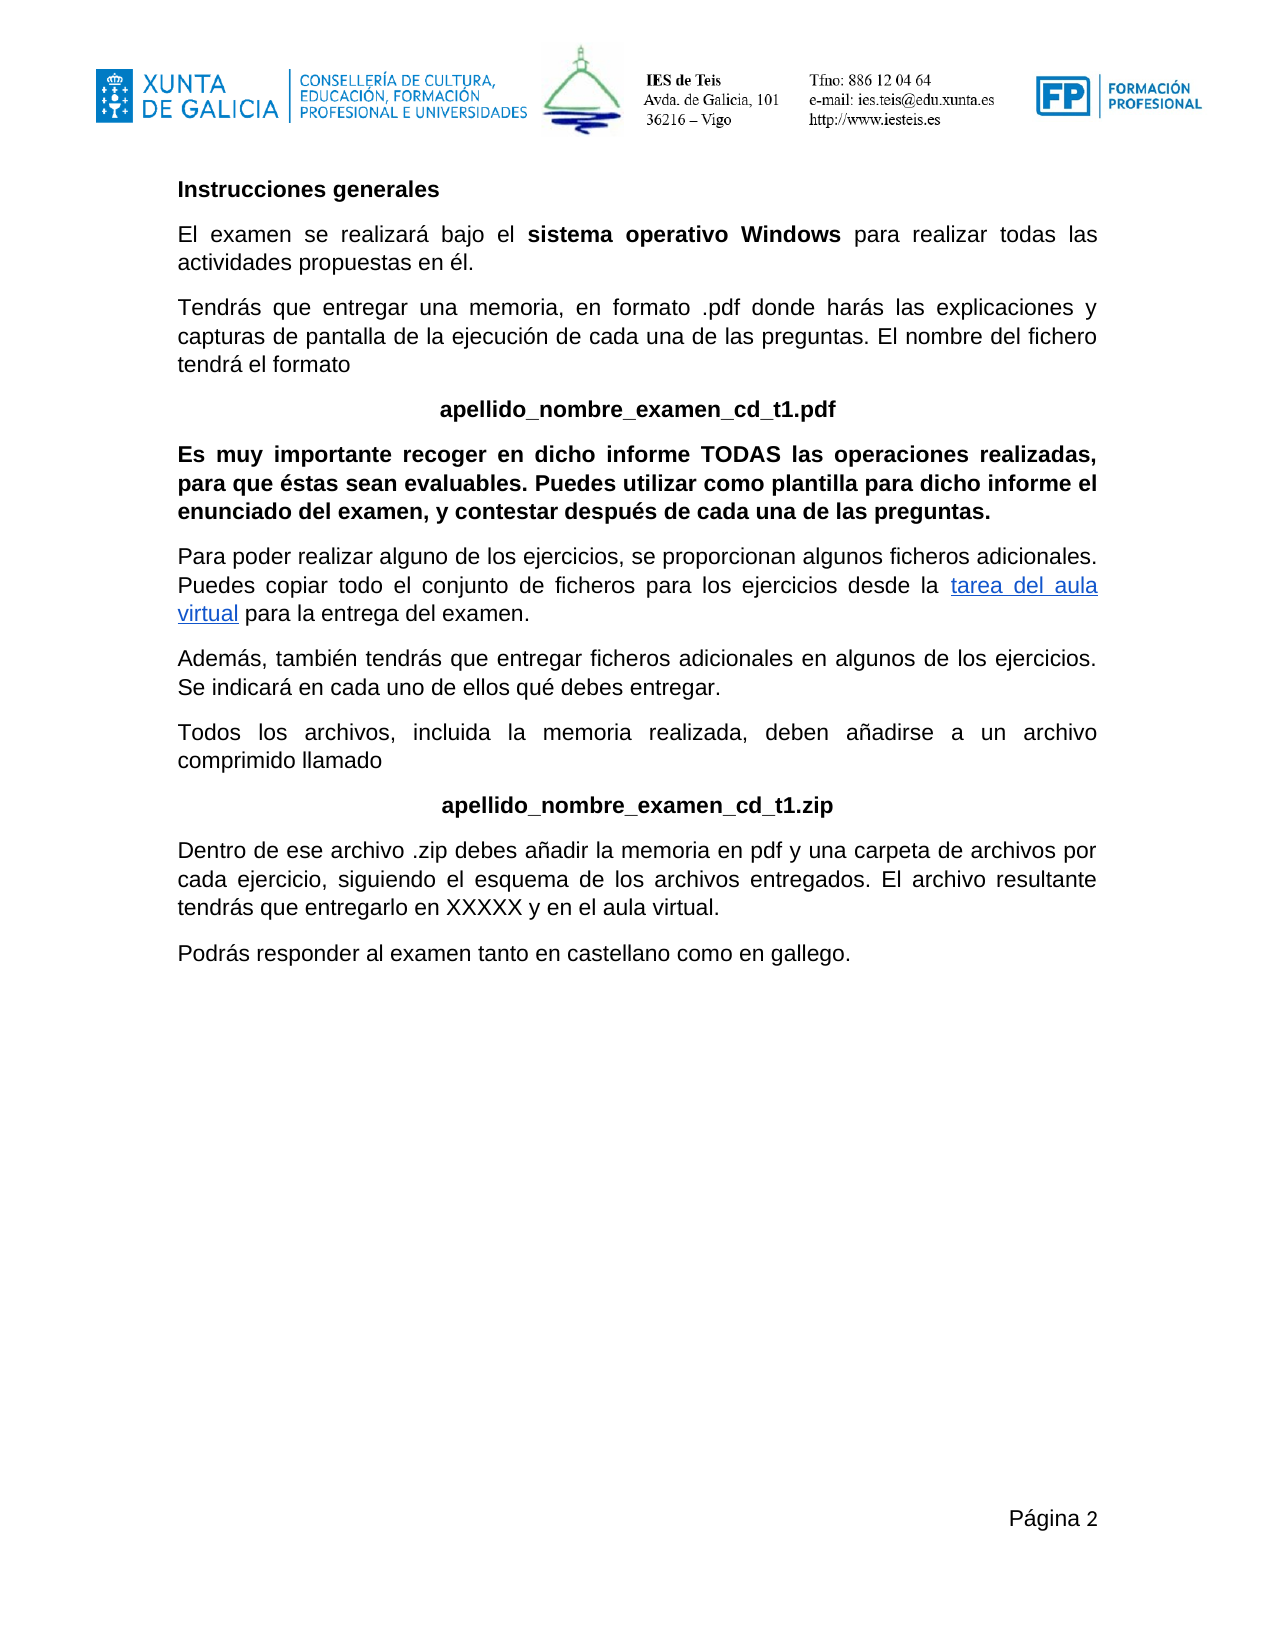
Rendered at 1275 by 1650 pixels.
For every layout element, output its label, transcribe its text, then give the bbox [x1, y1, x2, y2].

text Para poder realizar alguno de los ejercicios, se proporcionan algunos ficheros adicionales. Puedes copiar todo el conjunto de ficheros para los ejercicios desde la tarea del aula virtual para la entrega del examen. [177, 543, 1098, 627]
text Tendrás que entregar una memoria, en formato .pdf donde harás las explicaciones y capturas de pantalla de la ejecución de cada una de las preguntas. El nombre del fichero tendrá el formato [177, 294, 1098, 377]
picture [86, 35, 1215, 144]
text Todos los archivos, incluida la memoria realizada, deben añadirse a un archivo comprimido llamado [177, 719, 1098, 774]
text apellido_nombre_examen_cd_t1.zip [177, 792, 1098, 819]
text Podrás responder al examen tanto en castellano como en gallego. [177, 939, 1098, 966]
text Dentro de ese archivo .zip debes añadir la memoria en pdf y una carpeta de archivos por cada ejercicio, siguiendo el esquema de los archivos entregados. El archivo resultante tendrás que entregarlo en XXXXX y en el aula virtual. [177, 837, 1098, 921]
text El examen se realizará bajo el sistema operativo Windows para realizar todas las actividades propuestas en él. [177, 221, 1098, 276]
text Además, también tendrás que entregar ficheros adicionales en algunos de los ejercicios. Se indicará en cada uno de ellos qué debes entregar. [177, 645, 1098, 700]
text Es muy importante recoger en dicho informe TODAS las operaciones realizadas, para que éstas sean evaluables. Puedes utilizar como plantilla para dicho informe el enunciado del examen, y contestar después de cada una de las preguntas. [177, 441, 1098, 524]
text Instrucciones generales [177, 176, 1098, 202]
text apellido_nombre_examen_cd_t1.pdf [177, 396, 1098, 423]
